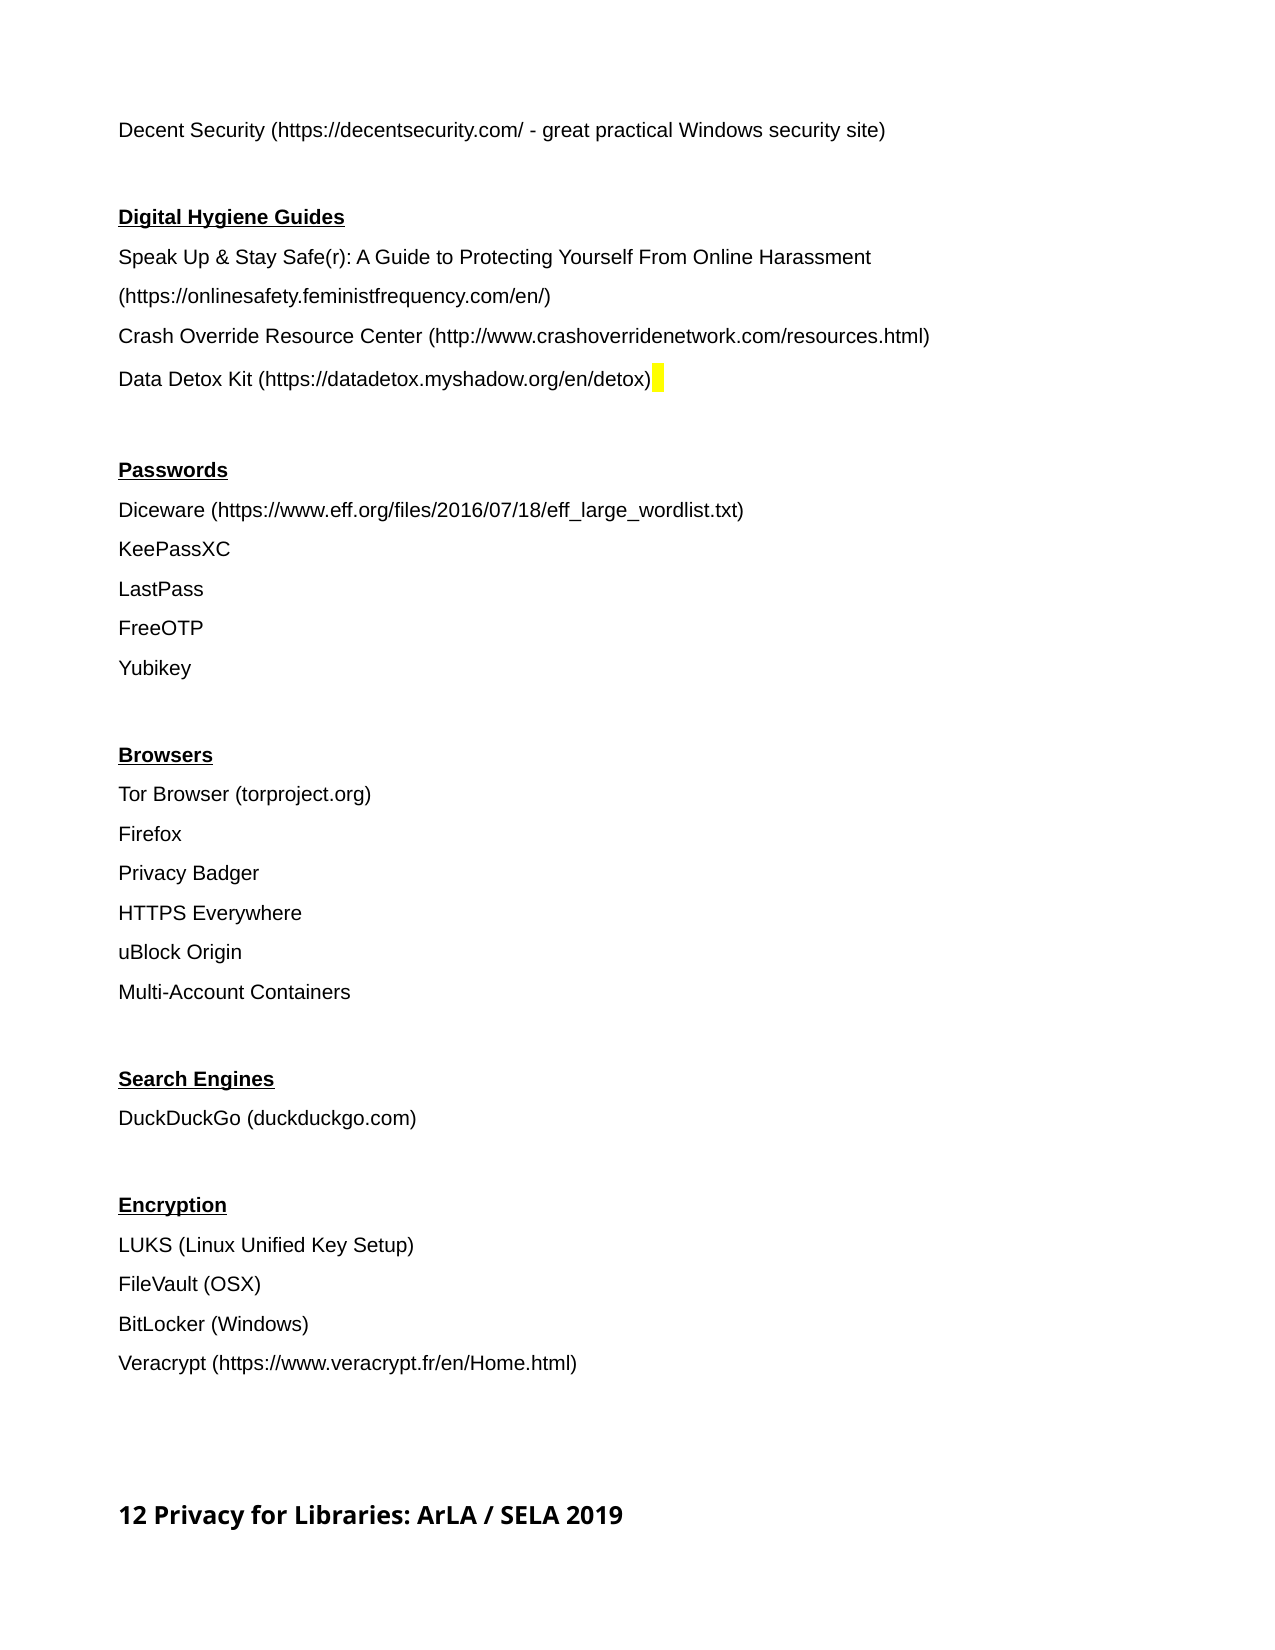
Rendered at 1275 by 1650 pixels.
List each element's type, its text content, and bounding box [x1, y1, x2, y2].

text Browsers [118, 743, 1157, 767]
text DuckDuckGo (duckduckgo.com) [118, 1106, 1157, 1130]
text LUKS (Linux Unified Key Setup) [118, 1233, 1157, 1257]
text Crash Override Resource Center (http://www.crashoverridenetwork.com/resources.html) [118, 324, 1157, 348]
text Search Engines [118, 1067, 1157, 1091]
text Speak Up & Stay Safe(r): A Guide to Protecting Yourself From Online Harassment (https://onlinesafety.feministfrequency.com/en/) [118, 245, 1157, 308]
text BitLocker (Windows) [118, 1312, 1157, 1336]
text Veracrypt (https://www.veracrypt.fr/en/Home.html) [118, 1351, 1157, 1375]
text Multi-Account Containers [118, 979, 1157, 1003]
text LastPass [118, 577, 1157, 601]
text Firefox [118, 822, 1157, 846]
text Tor Browser (torproject.org) [118, 782, 1157, 806]
text Privacy Badger [118, 861, 1157, 885]
text FreeOTP [118, 616, 1157, 640]
text uBlock Origin [118, 940, 1157, 964]
text Decent Security (https://decentsecurity.com/ - great practical Windows security site) [118, 118, 1157, 142]
text FileVault (OSX) [118, 1272, 1157, 1296]
text KeePassXC [118, 537, 1157, 561]
text Yubikey [118, 656, 1157, 679]
text Encryption [118, 1193, 1157, 1217]
text HTTPS Everywhere [118, 901, 1157, 924]
text Data Detox Kit (https://datadetox.myshadow.org/en/detox) [118, 363, 1157, 392]
text Digital Hygiene Guides [118, 205, 1157, 229]
text Passwords Diceware (https://www.eff.org/files/2016/07/18/eff_large_wordlist.txt) [118, 458, 1157, 522]
